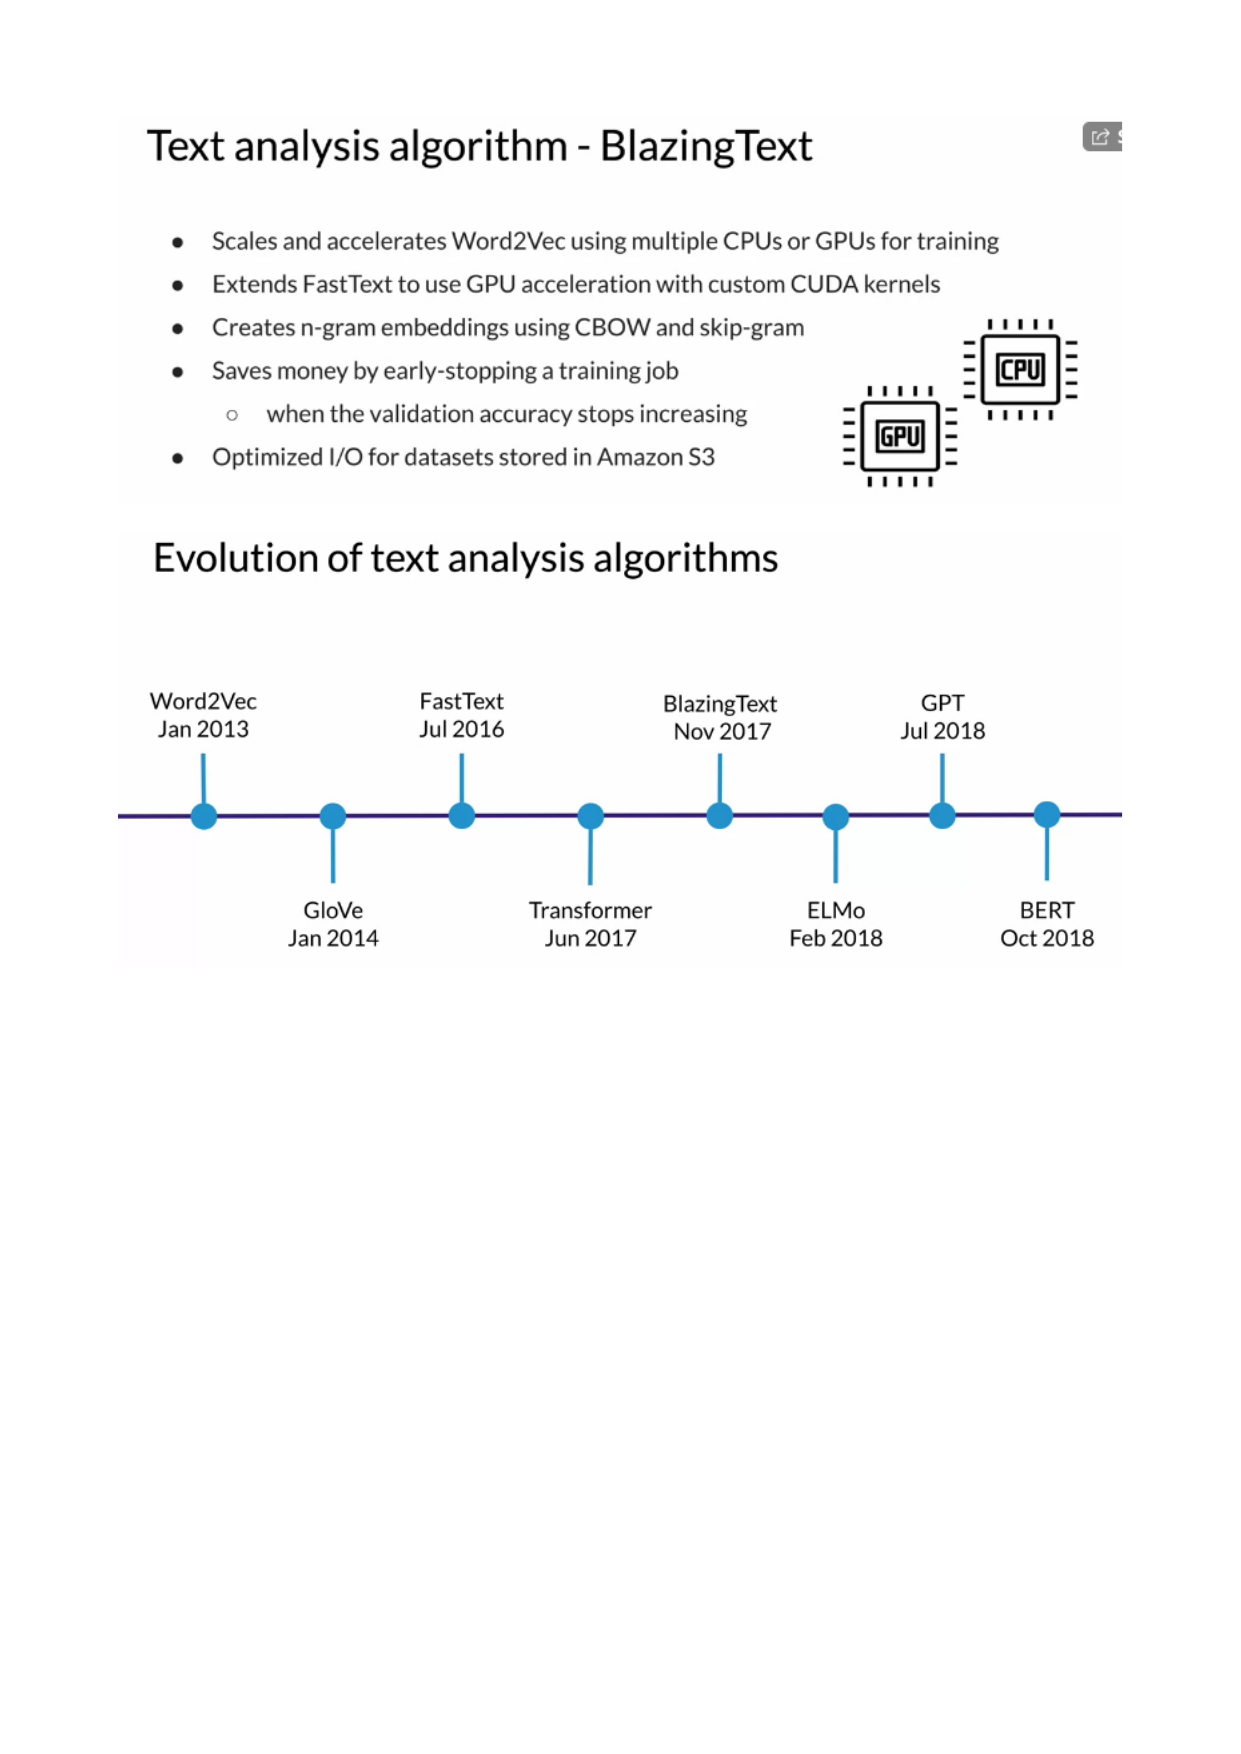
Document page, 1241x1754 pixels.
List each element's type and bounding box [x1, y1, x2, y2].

picture [118, 118, 1123, 505]
picture [118, 533, 1123, 967]
